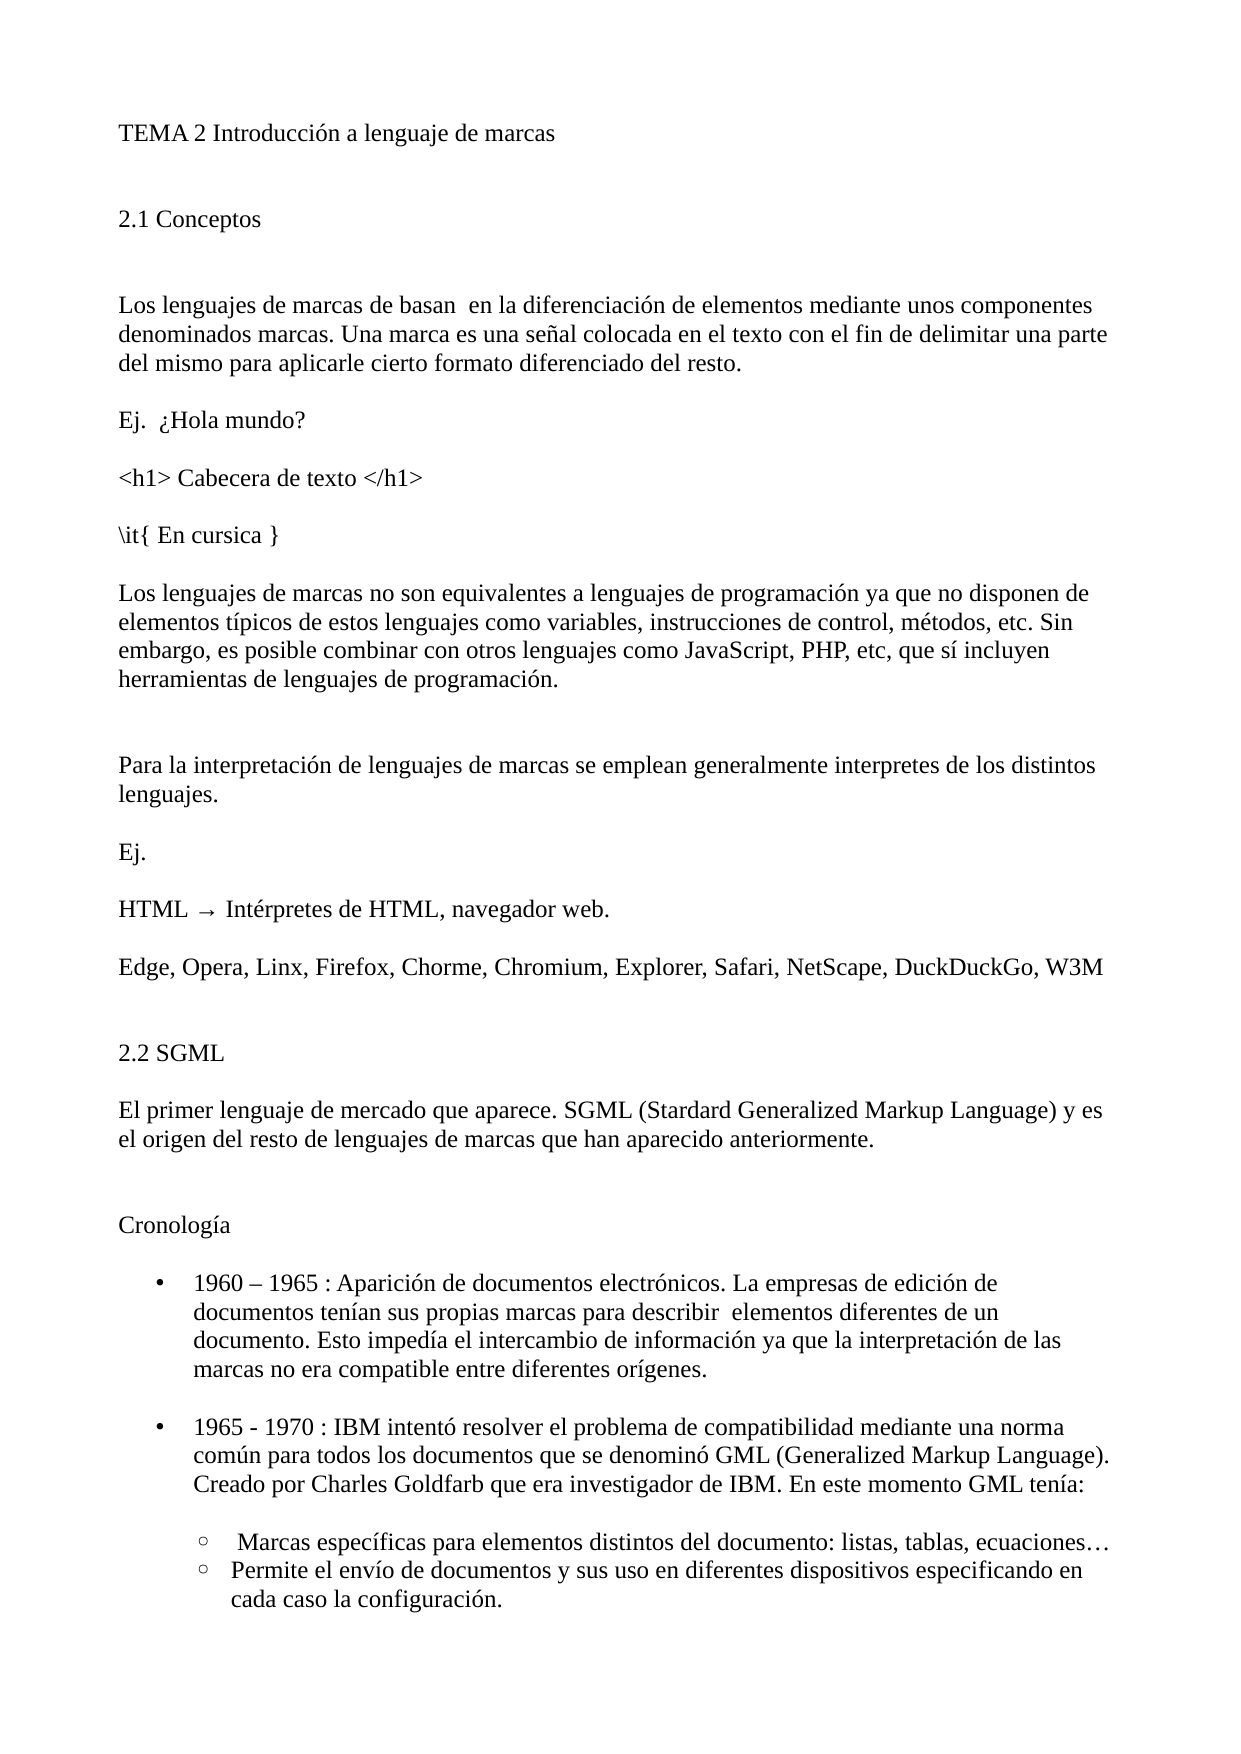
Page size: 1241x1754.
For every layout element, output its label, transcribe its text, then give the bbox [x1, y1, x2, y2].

text Los lenguajes de marcas no son equivalentes a lenguajes de programación ya que no disponen de elementos típicos de estos lenguajes como variables, instrucciones de control, métodos, etc. Sin embargo, es posible combinar con otros lenguajes como JavaScript, PHP, etc, que sí incluyen herramientas de lenguajes de programación. [118, 578, 1122, 693]
text TEMA 2 Introducción a lenguaje de marcas [118, 118, 1122, 147]
text 2.2 SGML [118, 1038, 1122, 1067]
text Ej. ¿Hola mundo? [118, 406, 1122, 434]
list Marcas específicas para elementos distintos del documento: listas, tablas, ecuaciones… [193, 1527, 1122, 1556]
text El primer lenguaje de mercado que aparece. SGML (Stardard Generalized Markup Language) y es el origen del resto de lenguajes de marcas que han aparecido anteriormente. [118, 1096, 1122, 1153]
list 1960 – 1965 : Aparición de documentos electrónicos. La empresas de edición de documentos tenían sus propias marcas para describir elementos diferentes de un documento. Esto impedía el intercambio de información ya que la interpretación de las marcas no era compatible entre diferentes orígenes. [156, 1268, 1122, 1383]
text Ej. [118, 837, 1122, 866]
text 2.1 Conceptos [118, 204, 1122, 233]
text Los lenguajes de marcas de basan en la diferenciación de elementos mediante unos componentes denominados marcas. Una marca es una señal colocada en el texto con el fin de delimitar una parte del mismo para aplicarle cierto formato diferenciado del resto. [118, 291, 1122, 377]
text Para la interpretación de lenguajes de marcas se emplean generalmente interpretes de los distintos lenguajes. [118, 751, 1122, 808]
text <h1> Cabecera de texto </h1> [118, 463, 1122, 492]
list Permite el envío de documentos y sus uso en diferentes dispositivos especificando en cada caso la configuración. [193, 1556, 1122, 1613]
text Cronología [118, 1211, 1122, 1239]
text Edge, Opera, Linx, Firefox, Chorme, Chromium, Explorer, Safari, NetScape, DuckDuckGo, W3M [118, 952, 1122, 981]
list 1965 - 1970 : IBM intentó resolver el problema de compatibilidad mediante una norma común para todos los documentos que se denominó GML (Generalized Markup Language). Creado por Charles Goldfarb que era investigador de IBM. En este momento GML tenía: [156, 1412, 1122, 1498]
text \it{ En cursica } [118, 521, 1122, 549]
text HTML → Intérpretes de HTML, navegador web. [118, 894, 1122, 923]
